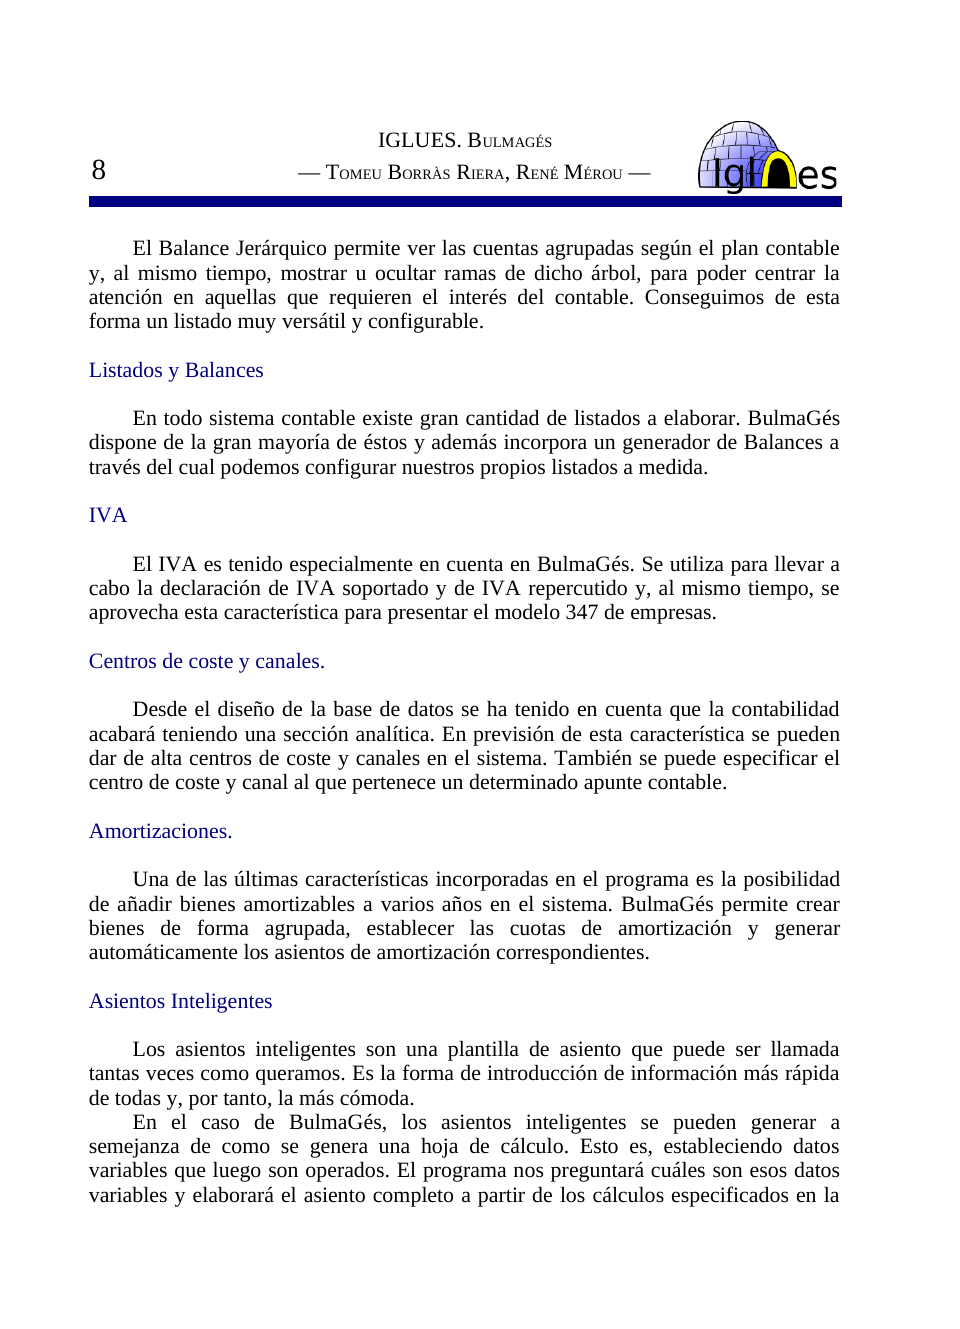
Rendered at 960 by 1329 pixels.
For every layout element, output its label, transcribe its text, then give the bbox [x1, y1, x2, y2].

text El IVA es tenido especialmente en cuenta en BulmaGés. Se utiliza para llevar a cabo la declaración de IVA soportado y de IVA repercutido y, al mismo tiempo, se aprovecha esta característica para presentar el modelo 347 de empresas. [88, 552, 842, 624]
text En el caso de BulmaGés, los asientos inteligentes se pueden generar a semejanza de como se genera una hoja de cálculo. Esto es, estableciendo datos variables que luego son operados. El programa nos preguntará cuáles son esos datos variables y elaborará el asiento completo a partir de los cálculos especificados en la [88, 1110, 842, 1207]
picture [698, 121, 837, 194]
text Listados y Balances [88, 357, 842, 382]
text El Balance Jerárquico permite ver las cuentas agrupadas según el plan contable y, al mismo tiempo, mostrar u ocultar ramas de dicho árbol, para poder centrar la atención en aquellas que requieren el interés del contable. Conseguimos de esta forma un listado muy versátil y configurable. [88, 236, 842, 333]
text Asientos Inteligentes [88, 988, 842, 1013]
text IVA [88, 503, 842, 527]
text Centros de coste y canales. [88, 649, 842, 673]
text Amortizaciones. [88, 819, 842, 843]
text Una de las últimas características incorporadas en el programa es la posibilidad de añadir bienes amortizables a varios años en el sistema. BulmaGés permite crear bienes de forma agrupada, establecer las cuotas de amortización y generar automáticamente los asientos de amortización correspondientes. [88, 867, 842, 964]
text En todo sistema contable existe gran cantidad de listados a elaborar. BulmaGés dispone de la gran mayoría de éstos y además incorpora un generador de Balances a través del cual podemos configurar nuestros propios listados a medida. [88, 406, 842, 479]
text Desde el diseño de la base de datos se ha tenido en cuenta que la contabilidad acabará teniendo una sección analítica. En previsión de esta característica se pueden dar de alta centros de coste y canales en el sistema. También se puede especificar el centro de coste y canal al que pertenece un determinado apunte contable. [88, 697, 842, 794]
text Los asientos inteligentes son una plantilla de asiento que puede ser llamada tantas veces como queramos. Es la forma de introducción de información más rápida de todas y, por tanto, la más cómoda. [88, 1037, 842, 1110]
